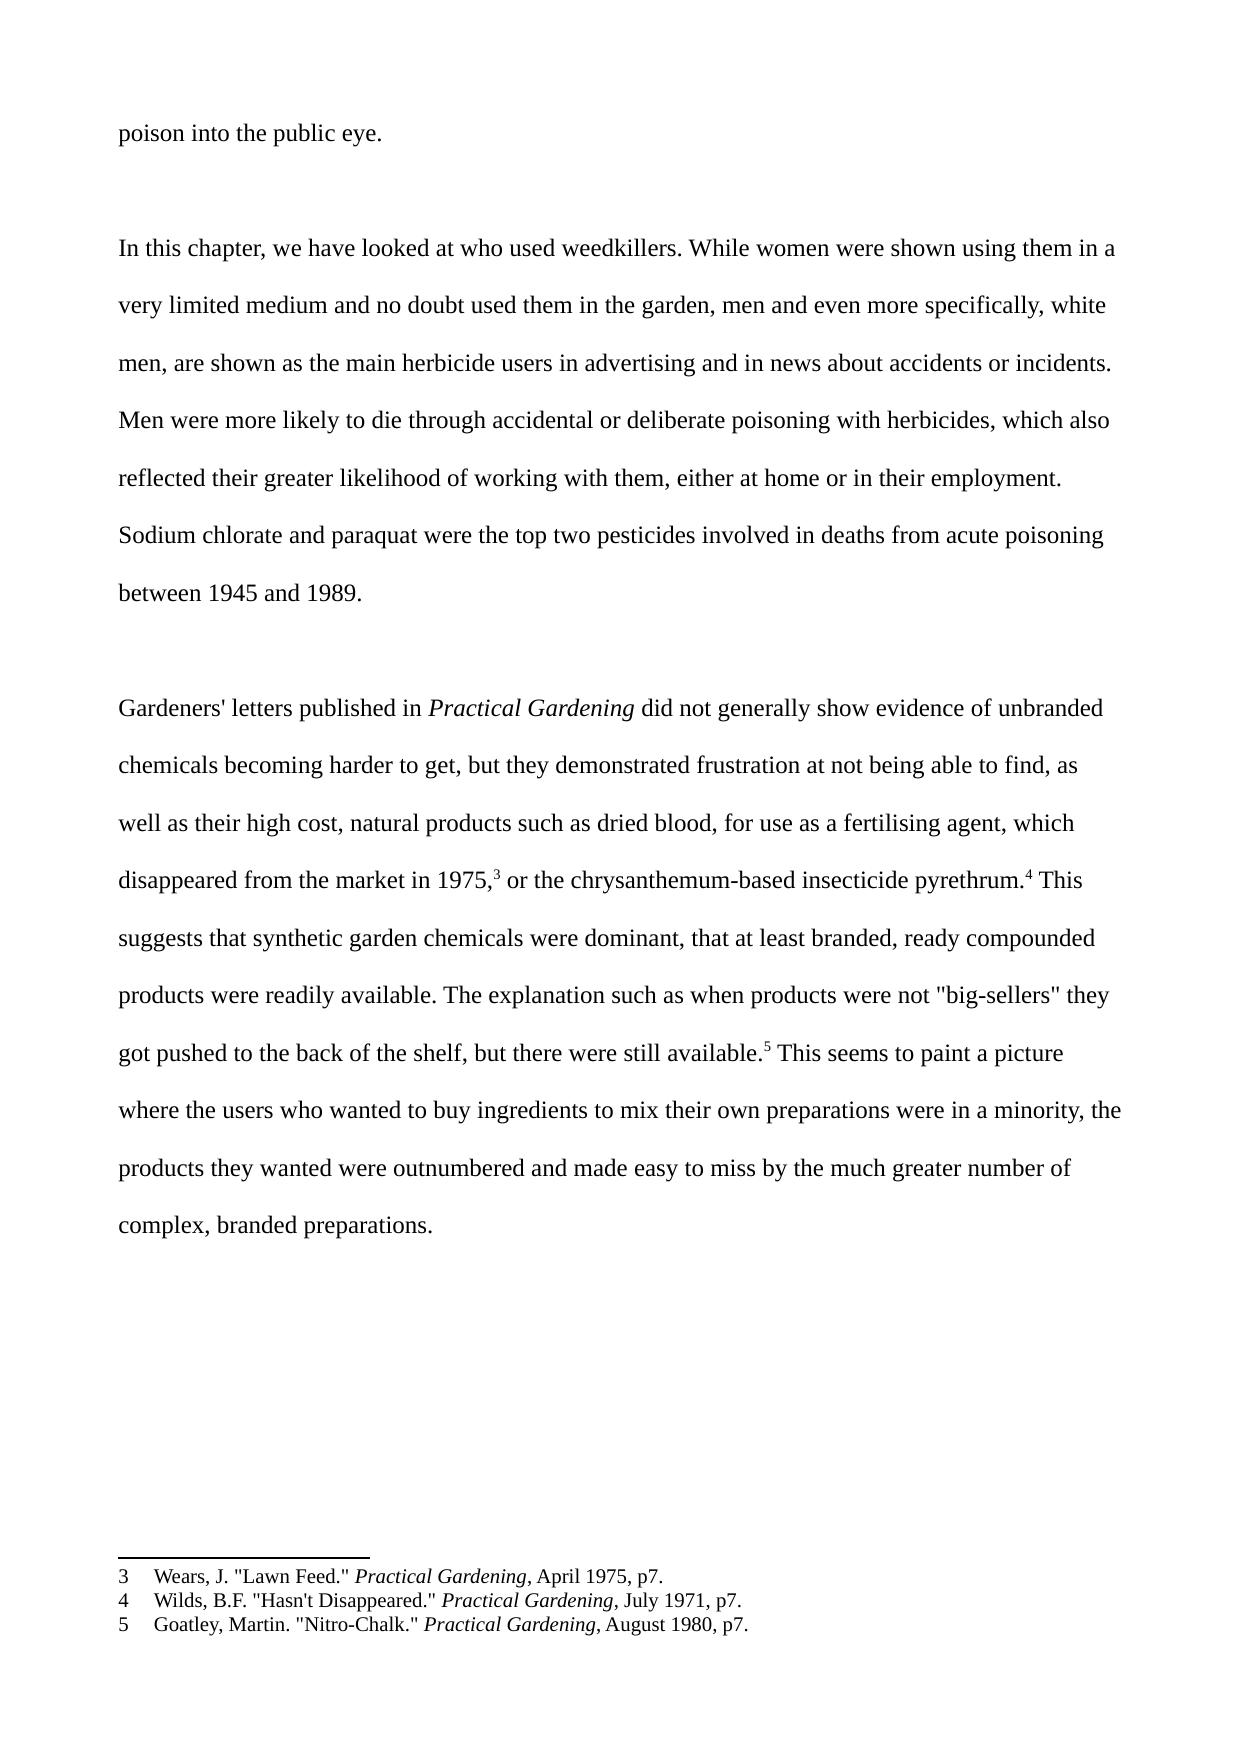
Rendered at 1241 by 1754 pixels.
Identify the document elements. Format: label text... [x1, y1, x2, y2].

text Wears, J. "Lawn Feed." Practical Gardening, April 1975, p7. [118, 1564, 1122, 1588]
text Goatley, Martin. "Nitro-Chalk." Practical Gardening, August 1980, p7. [118, 1612, 1122, 1636]
text In this chapter, we have looked at who used weedkillers. While women were shown using them in a very limited medium and no doubt used them in the garden, men and even more specifically, white men, are shown as the main herbicide users in advertising and in news about accidents or incidents. Men were more likely to die through accidental or deliberate poisoning with herbicides, which also reflected their greater likelihood of working with them, either at home or in their employment. Sodium chlorate and paraquat were the top two pesticides involved in deaths from acute poisoning between 1945 and 1989. [118, 233, 1122, 607]
text Wilds, B.F. "Hasn't Disappeared." Practical Gardening, July 1971, p7. [118, 1588, 1122, 1612]
text poison into the public eye. [118, 118, 1122, 147]
text Gardeners' letters published in Practical Gardening did not generally show evidence of unbranded chemicals becoming harder to get, but they demonstrated frustration at not being able to find, as well as their high cost, natural products such as dried blood, for use as a fertilising agent, which disappeared from the market in 1975, or the chrysanthemum-based insecticide pyrethrum. This suggests that synthetic garden chemicals were dominant, that at least branded, ready compounded products were readily available. The explanation such as when products were not "big-sellers" they got pushed to the back of the shelf, but there were still available. This seems to paint a picture where the users who wanted to buy ingredients to mix their own preparations were in a minority, the products they wanted were outnumbered and made easy to miss by the much greater number of complex, branded preparations. [118, 693, 1122, 1239]
